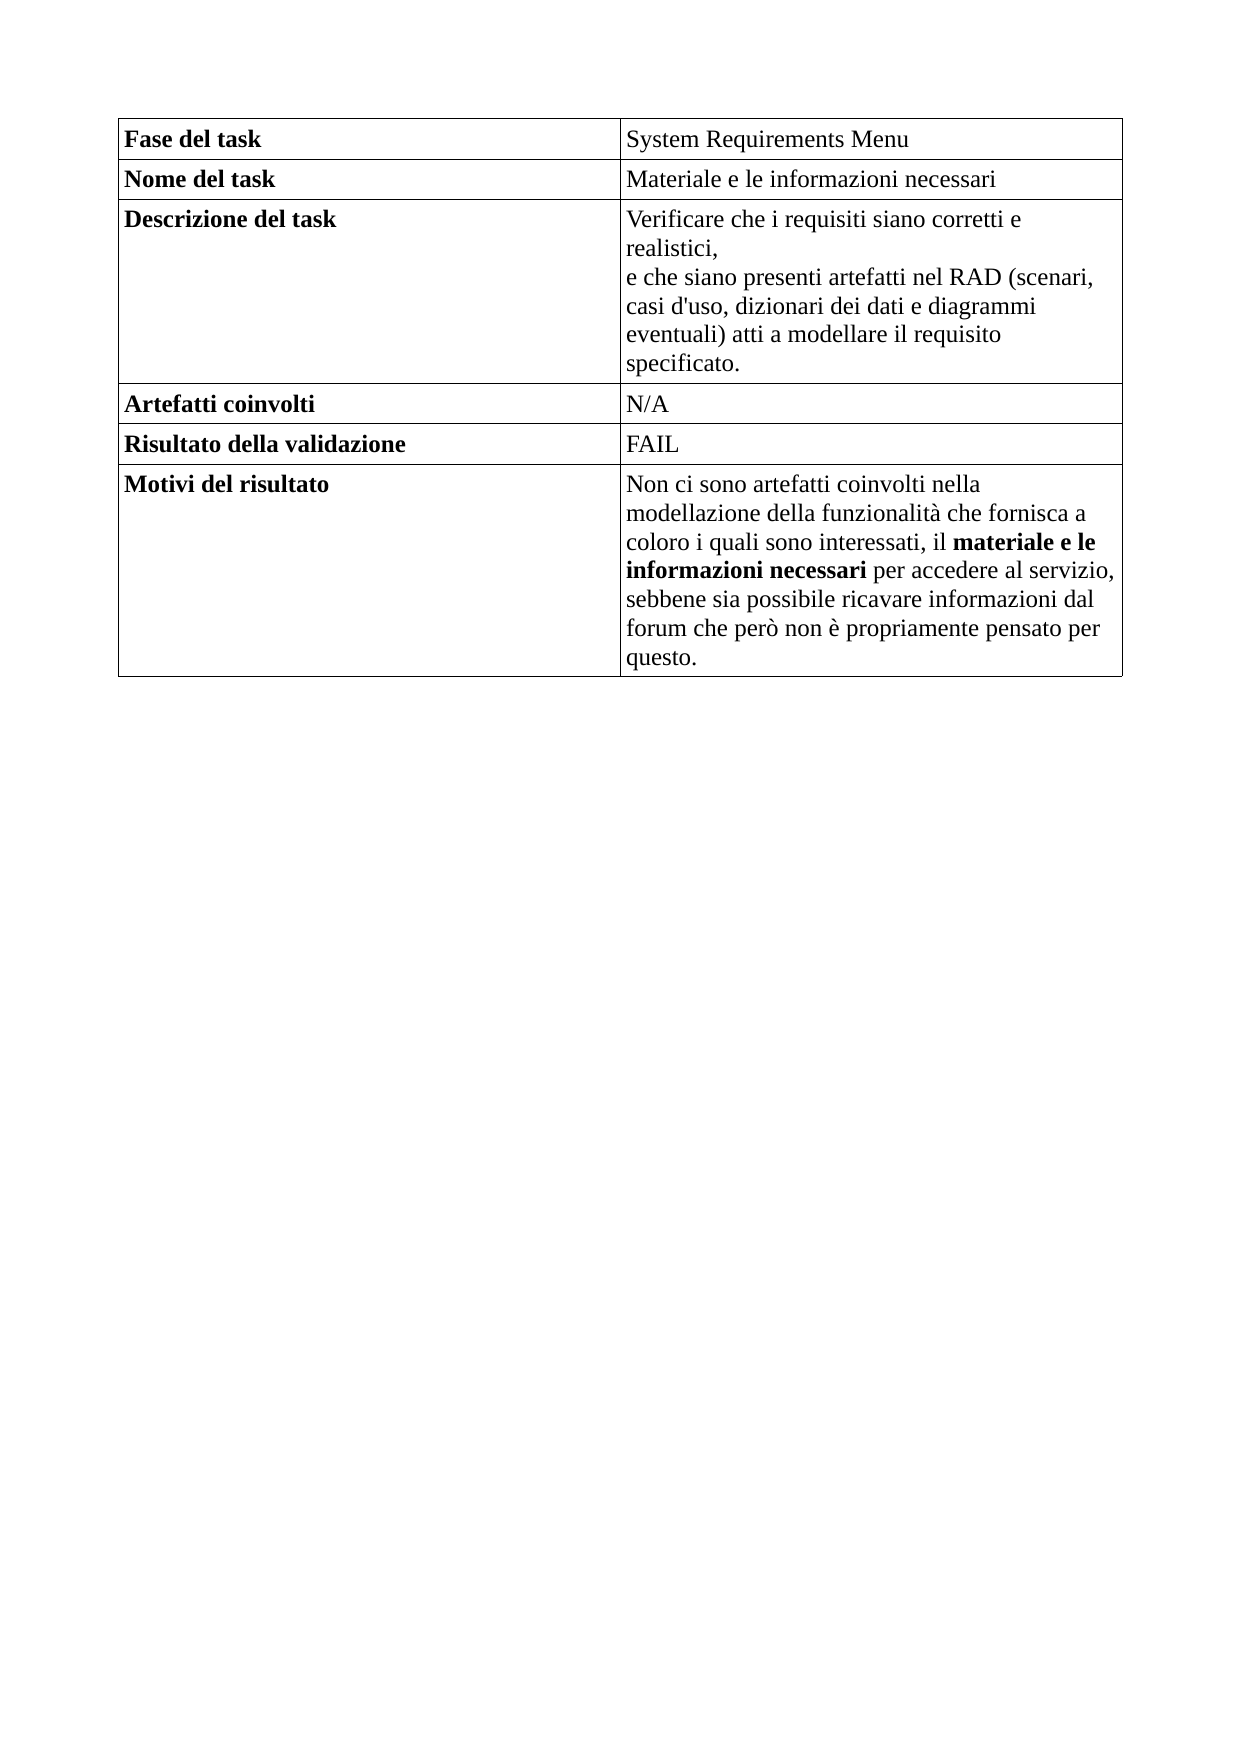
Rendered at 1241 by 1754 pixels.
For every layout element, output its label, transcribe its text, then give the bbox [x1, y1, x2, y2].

table_cell Artefatti coinvolti [119, 384, 620, 423]
table_cell Materiale e le informazioni necessari [621, 160, 1122, 199]
table_cell Motivi del risultato [119, 465, 620, 676]
table_cell Non ci sono artefatti coinvolti nella modellazione della funzionalità che fornisca a coloro i quali sono interessati, il materiale e le informazioni necessari per accedere al servizio, sebbene sia possibile ricavare informazioni dal forum che però non è propriamente pensato per questo. [621, 465, 1122, 676]
table_header System Requirements Menu [621, 119, 1122, 158]
table_cell Risultato della validazione [119, 424, 620, 463]
table_header Fase del task [119, 119, 620, 158]
table_cell Verificare che i requisiti siano corretti e realistici, e che siano presenti artefatti nel RAD (scenari, casi d'uso, dizionari dei dati e diagrammi eventuali) atti a modellare il requisito specificato. [621, 200, 1122, 383]
table_cell Nome del task [119, 160, 620, 199]
table_cell N/A [621, 384, 1122, 423]
table_cell Descrizione del task [119, 200, 620, 383]
table_cell FAIL [621, 424, 1122, 463]
